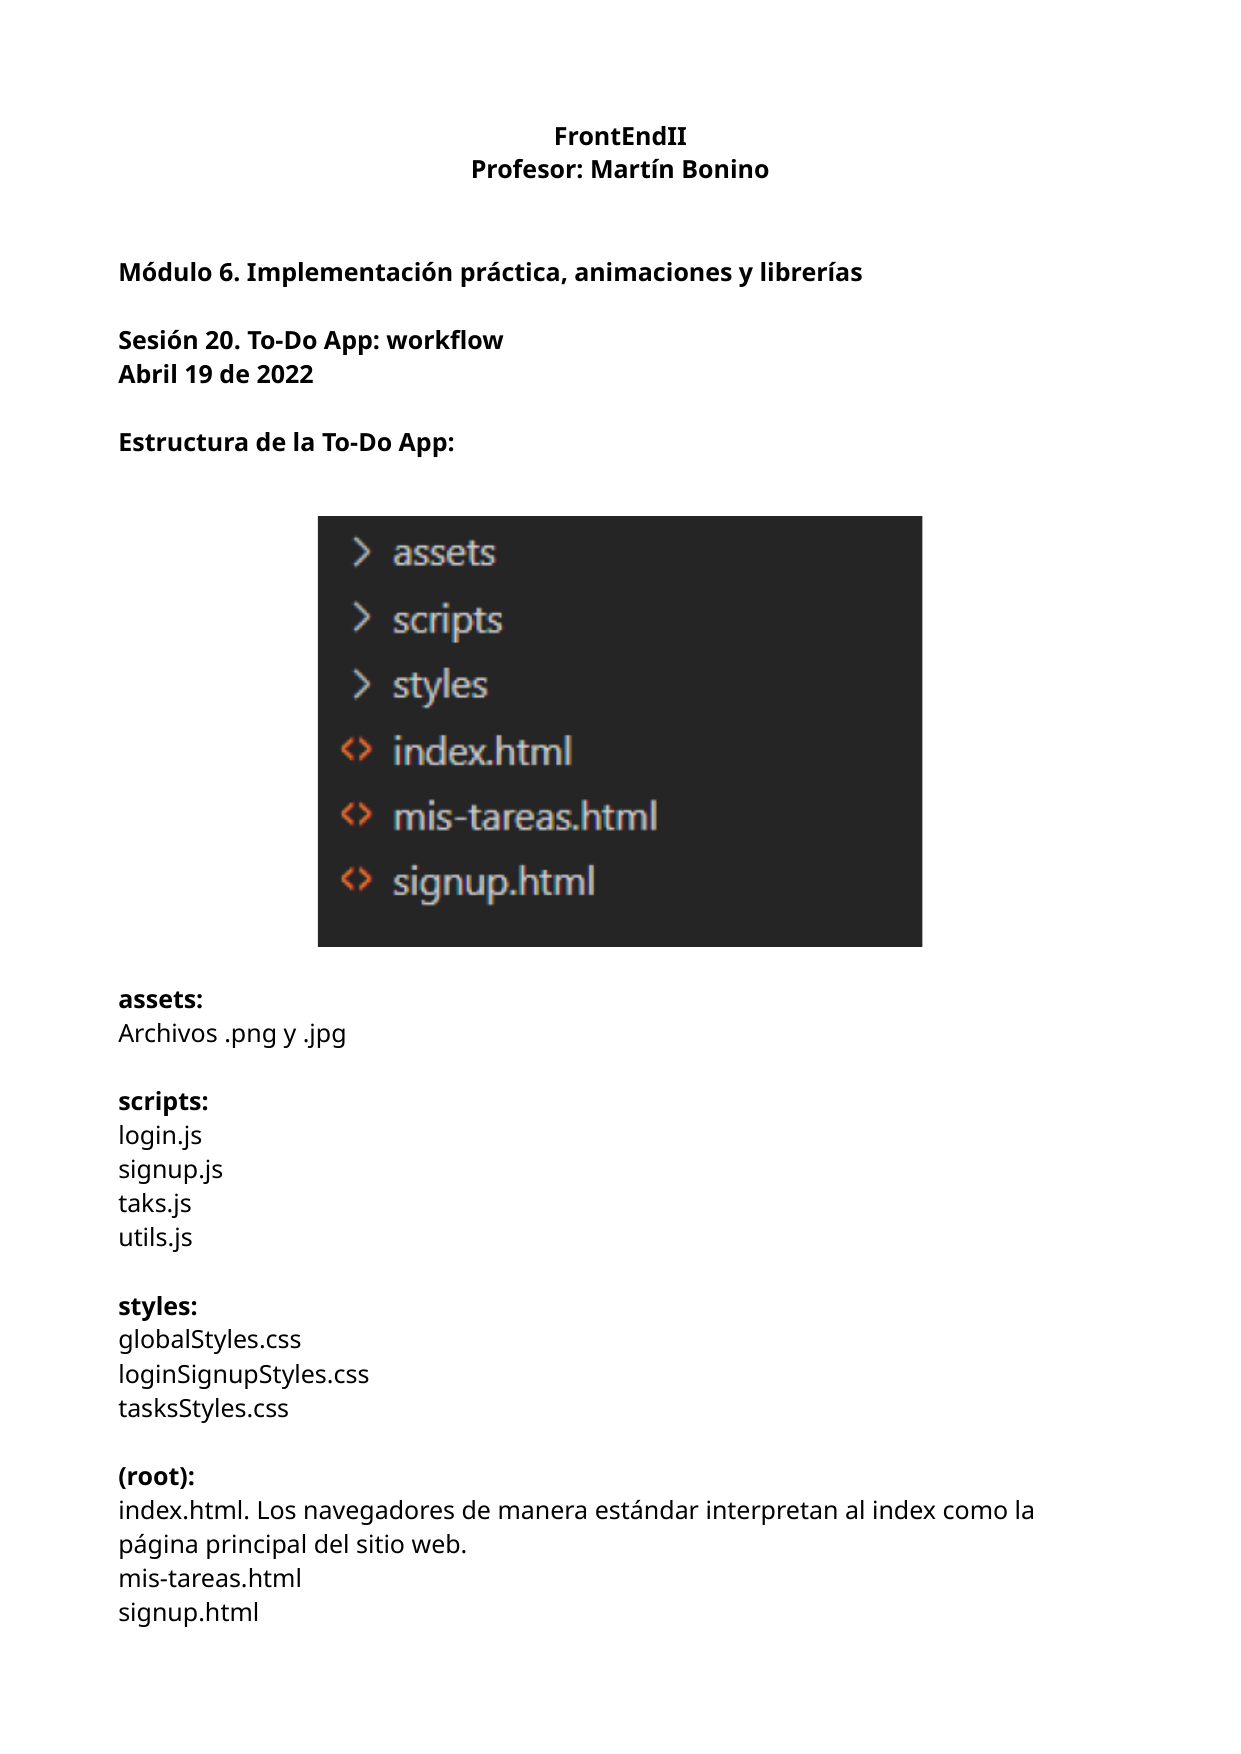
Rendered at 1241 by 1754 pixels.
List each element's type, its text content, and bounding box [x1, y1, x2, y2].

text loginSignupStyles.css [118, 1356, 1122, 1390]
text globalStyles.css [118, 1322, 1122, 1356]
text Estructura de la To-Do App: [118, 425, 1122, 459]
text (root): [118, 1458, 1122, 1492]
text assets: [118, 493, 1122, 1016]
text mis-tareas.html [118, 1561, 1122, 1595]
text Archivos .png y .jpg [118, 1016, 1122, 1050]
text página principal del sitio web. [118, 1527, 1122, 1561]
text signup.js [118, 1152, 1122, 1186]
text index.html. Los navegadores de manera estándar interpretan al index como la [118, 1492, 1122, 1527]
text Módulo 6. Implementación práctica, animaciones y librerías [118, 254, 1122, 288]
text Sesión 20. To-Do App: workflow [118, 322, 1122, 357]
picture [317, 516, 923, 947]
text FrontEndII [118, 118, 1122, 152]
text utils.js [118, 1220, 1122, 1254]
text tasksStyles.css [118, 1390, 1122, 1424]
text signup.html [118, 1595, 1122, 1629]
text Profesor: Martín Bonino [118, 152, 1122, 186]
text Abril 19 de 2022 [118, 357, 1122, 391]
text taks.js [118, 1186, 1122, 1220]
text styles: [118, 1288, 1122, 1322]
text scripts: [118, 1084, 1122, 1118]
text login.js [118, 1118, 1122, 1152]
